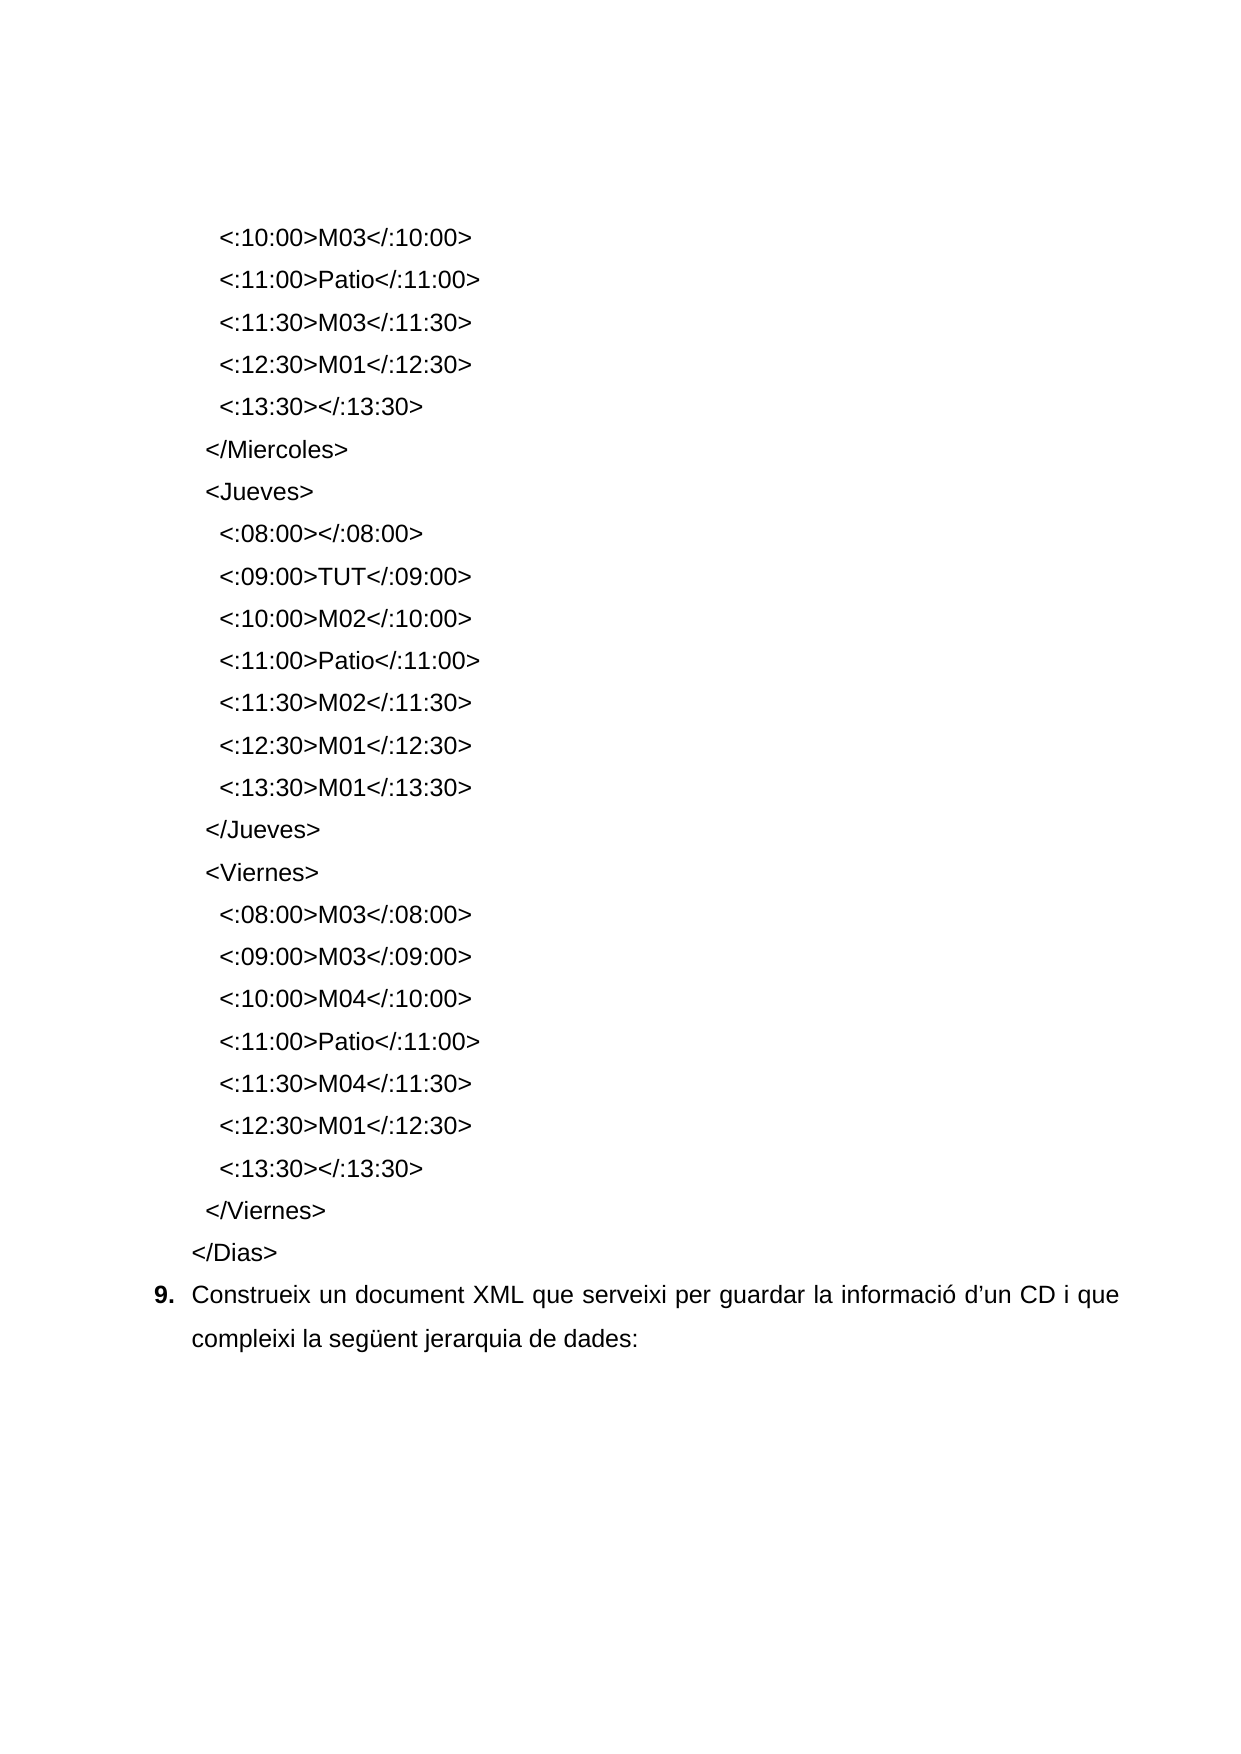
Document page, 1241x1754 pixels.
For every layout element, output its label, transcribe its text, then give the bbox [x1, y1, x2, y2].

list <:09:00>TUT</:09:00> [191, 562, 1121, 590]
list <:08:00></:08:00> [191, 519, 1121, 548]
list <:11:30>M03</:11:30> [191, 308, 1121, 337]
list </Miercoles> [191, 435, 1121, 463]
list <:12:30>M01</:12:30> [191, 350, 1121, 379]
list <:13:30></:13:30> [191, 392, 1121, 421]
list Construeix un document XML que serveixi per guardar la informació d’un CD i que compleixi la següent jerarquia de dades: [154, 1281, 1121, 1353]
list <:13:30></:13:30> [191, 1154, 1121, 1182]
list <:11:00>Patio</:11:00> [191, 1027, 1121, 1056]
list <:11:30>M02</:11:30> [191, 688, 1121, 717]
list <:08:00>M03</:08:00> [191, 900, 1121, 929]
list <:12:30>M01</:12:30> [191, 1111, 1121, 1140]
list </Viernes> [191, 1196, 1121, 1225]
list <Viernes> [191, 858, 1121, 886]
list <:11:30>M04</:11:30> [191, 1069, 1121, 1098]
list </Jueves> [191, 815, 1121, 844]
list <:10:00>M04</:10:00> [191, 984, 1121, 1013]
list <:11:00>Patio</:11:00> [191, 646, 1121, 675]
list <:09:00>M03</:09:00> [191, 942, 1121, 971]
list <Jueves> [191, 477, 1121, 506]
list <:10:00>M03</:10:00> [191, 223, 1121, 252]
list <:10:00>M02</:10:00> [191, 604, 1121, 633]
list </Dias> [191, 1238, 1121, 1267]
list <:11:00>Patio</:11:00> [191, 266, 1121, 294]
list <:12:30>M01</:12:30> [191, 731, 1121, 759]
list <:13:30>M01</:13:30> [191, 773, 1121, 802]
